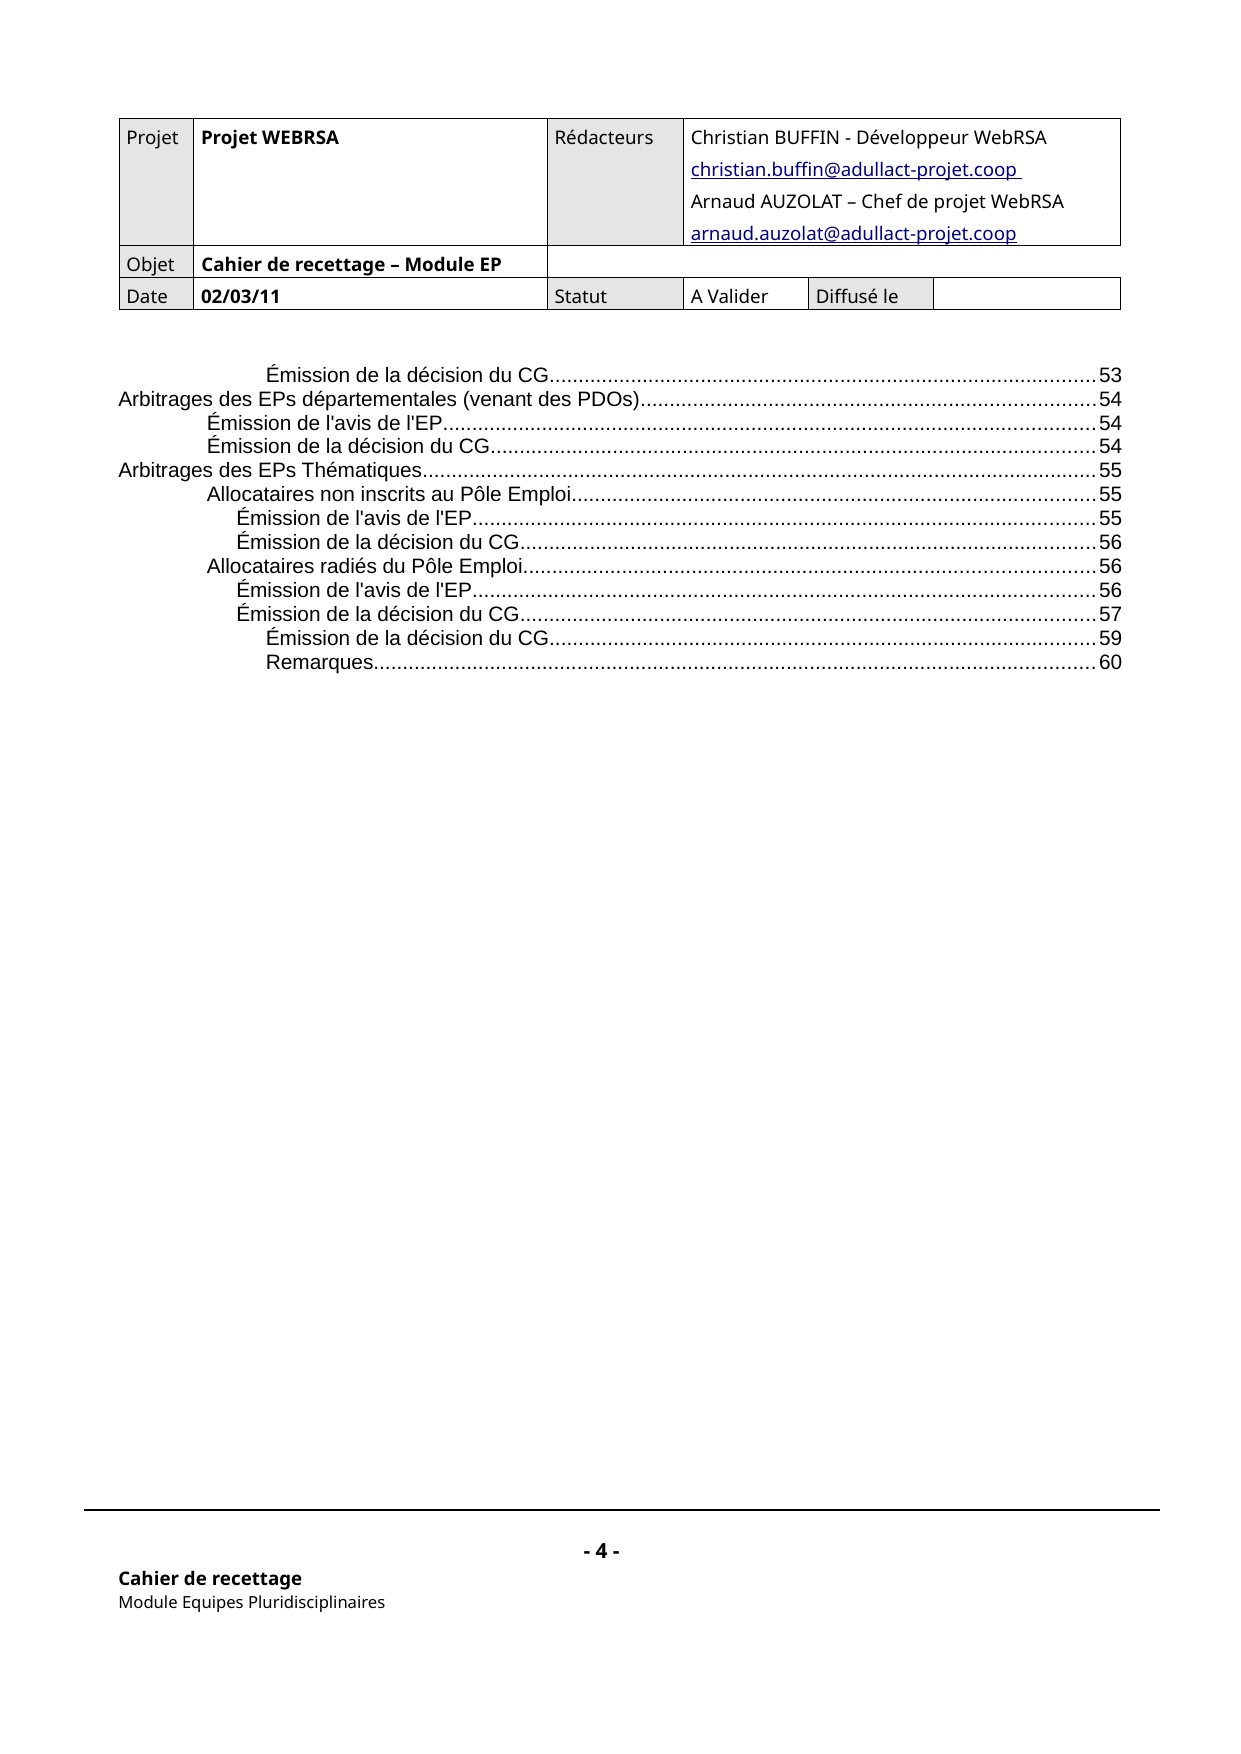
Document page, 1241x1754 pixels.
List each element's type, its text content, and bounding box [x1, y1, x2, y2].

text Arbitrages des EPs départementales (venant des PDOs) 54 [118, 386, 1122, 410]
text Émission de la décision du CG 57 [236, 602, 1122, 626]
text Émission de la décision du CG 59 [266, 626, 1122, 650]
text Émission de la décision du CG 56 [236, 530, 1122, 554]
text Émission de l'avis de l'EP 56 [236, 578, 1122, 602]
text Émission de l'avis de l'EP 55 [236, 506, 1122, 530]
text Remarques 60 [266, 650, 1122, 674]
text Émission de la décision du CG 53 [266, 362, 1122, 386]
text Émission de l'avis de l'EP 54 [207, 410, 1122, 434]
text Émission de la décision du CG 54 [207, 434, 1122, 458]
text Arbitrages des EPs Thématiques 55 [118, 458, 1122, 482]
text Allocataires non inscrits au Pôle Emploi 55 [207, 482, 1122, 506]
text Allocataires radiés du Pôle Emploi 56 [207, 554, 1122, 578]
